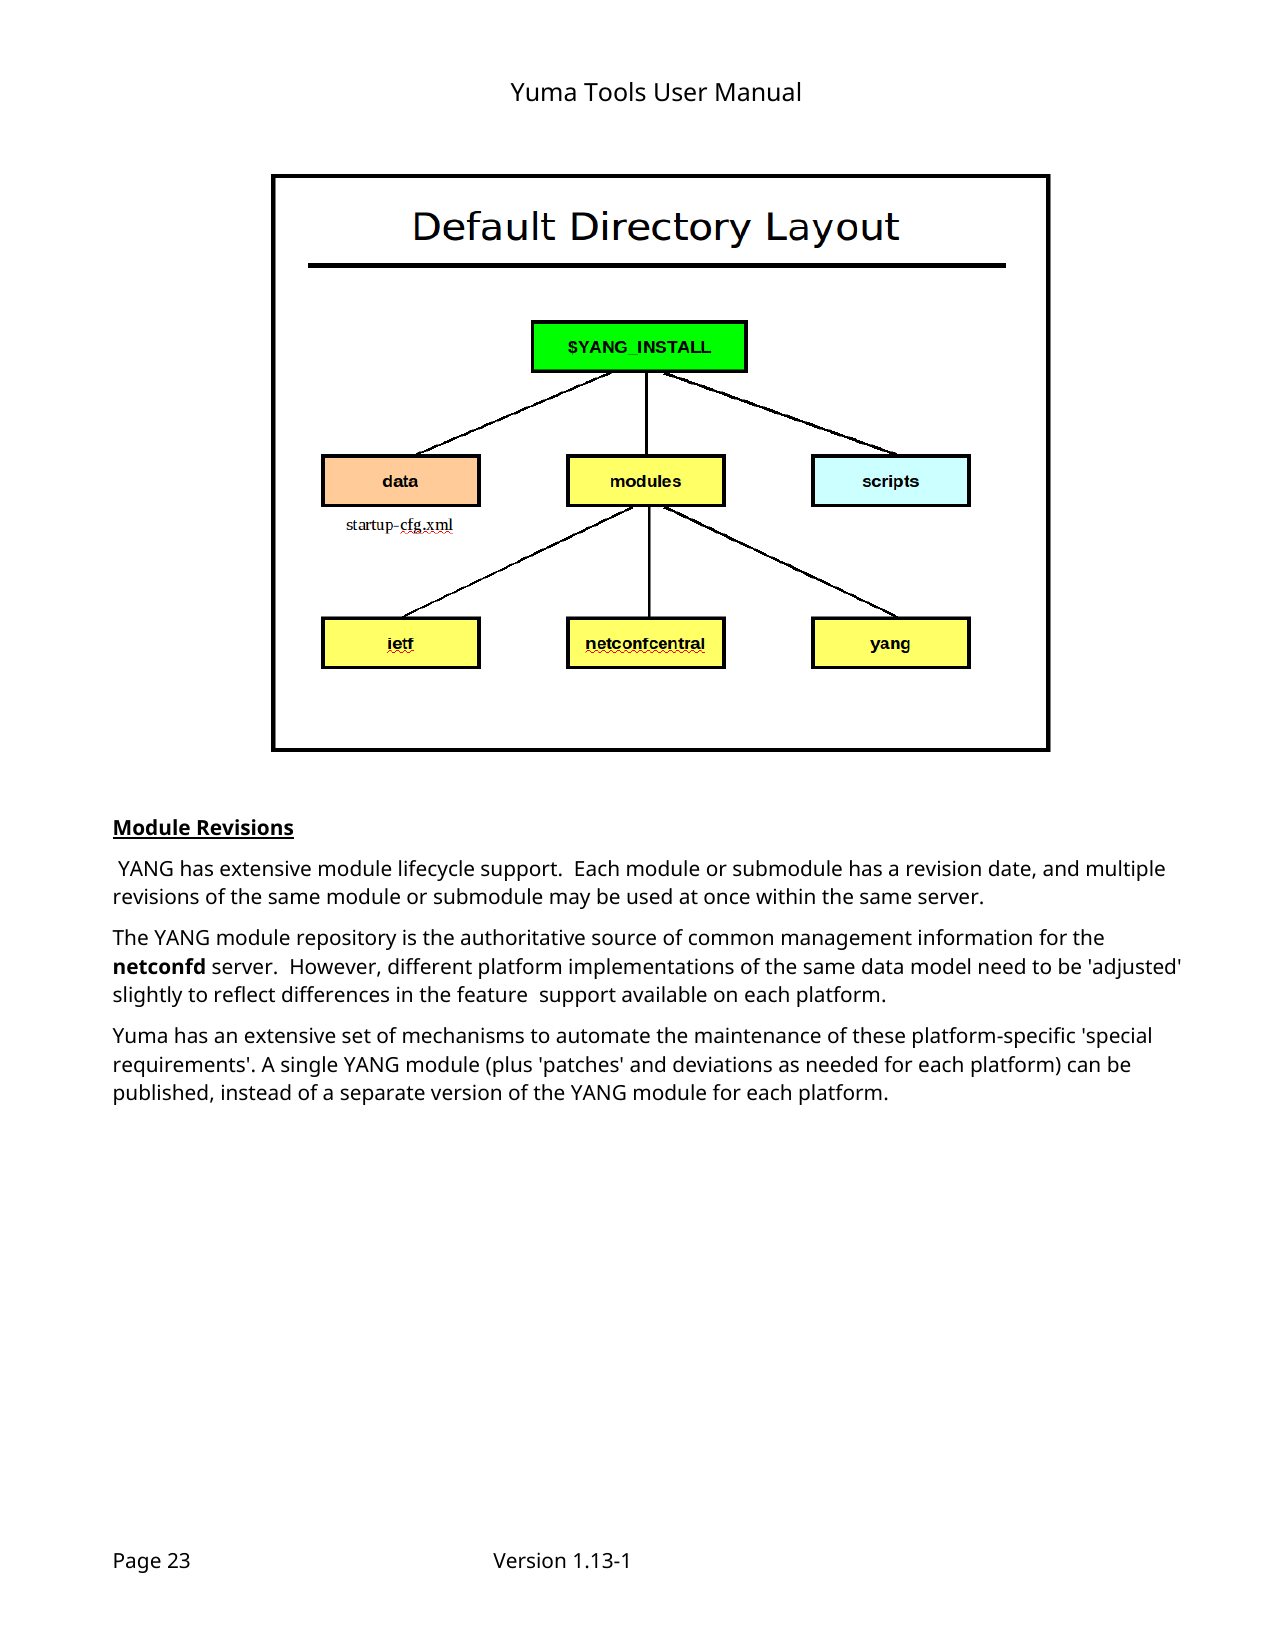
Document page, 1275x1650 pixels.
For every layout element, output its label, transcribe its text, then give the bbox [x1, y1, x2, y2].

picture [211, 138, 1102, 773]
text YANG has extensive module lifecycle support. Each module or submodule has a revision date, and multiple revisions of the same module or submodule may be used at once within the same server. [112, 854, 1200, 911]
text Yuma has an extensive set of mechanisms to automate the maintenance of these platform-specific 'special requirements'. A single YANG module (plus 'patches' and deviations as needed for each platform) can be published, instead of a separate version of the YANG module for each platform. [112, 1021, 1200, 1107]
text The YANG module repository is the authoritative source of common management information for the netconfd server. However, different platform implementations of the same data model need to be 'adjusted' slightly to reflect differences in the feature support available on each platform. [112, 923, 1200, 1009]
text Module Revisions [112, 813, 1200, 842]
